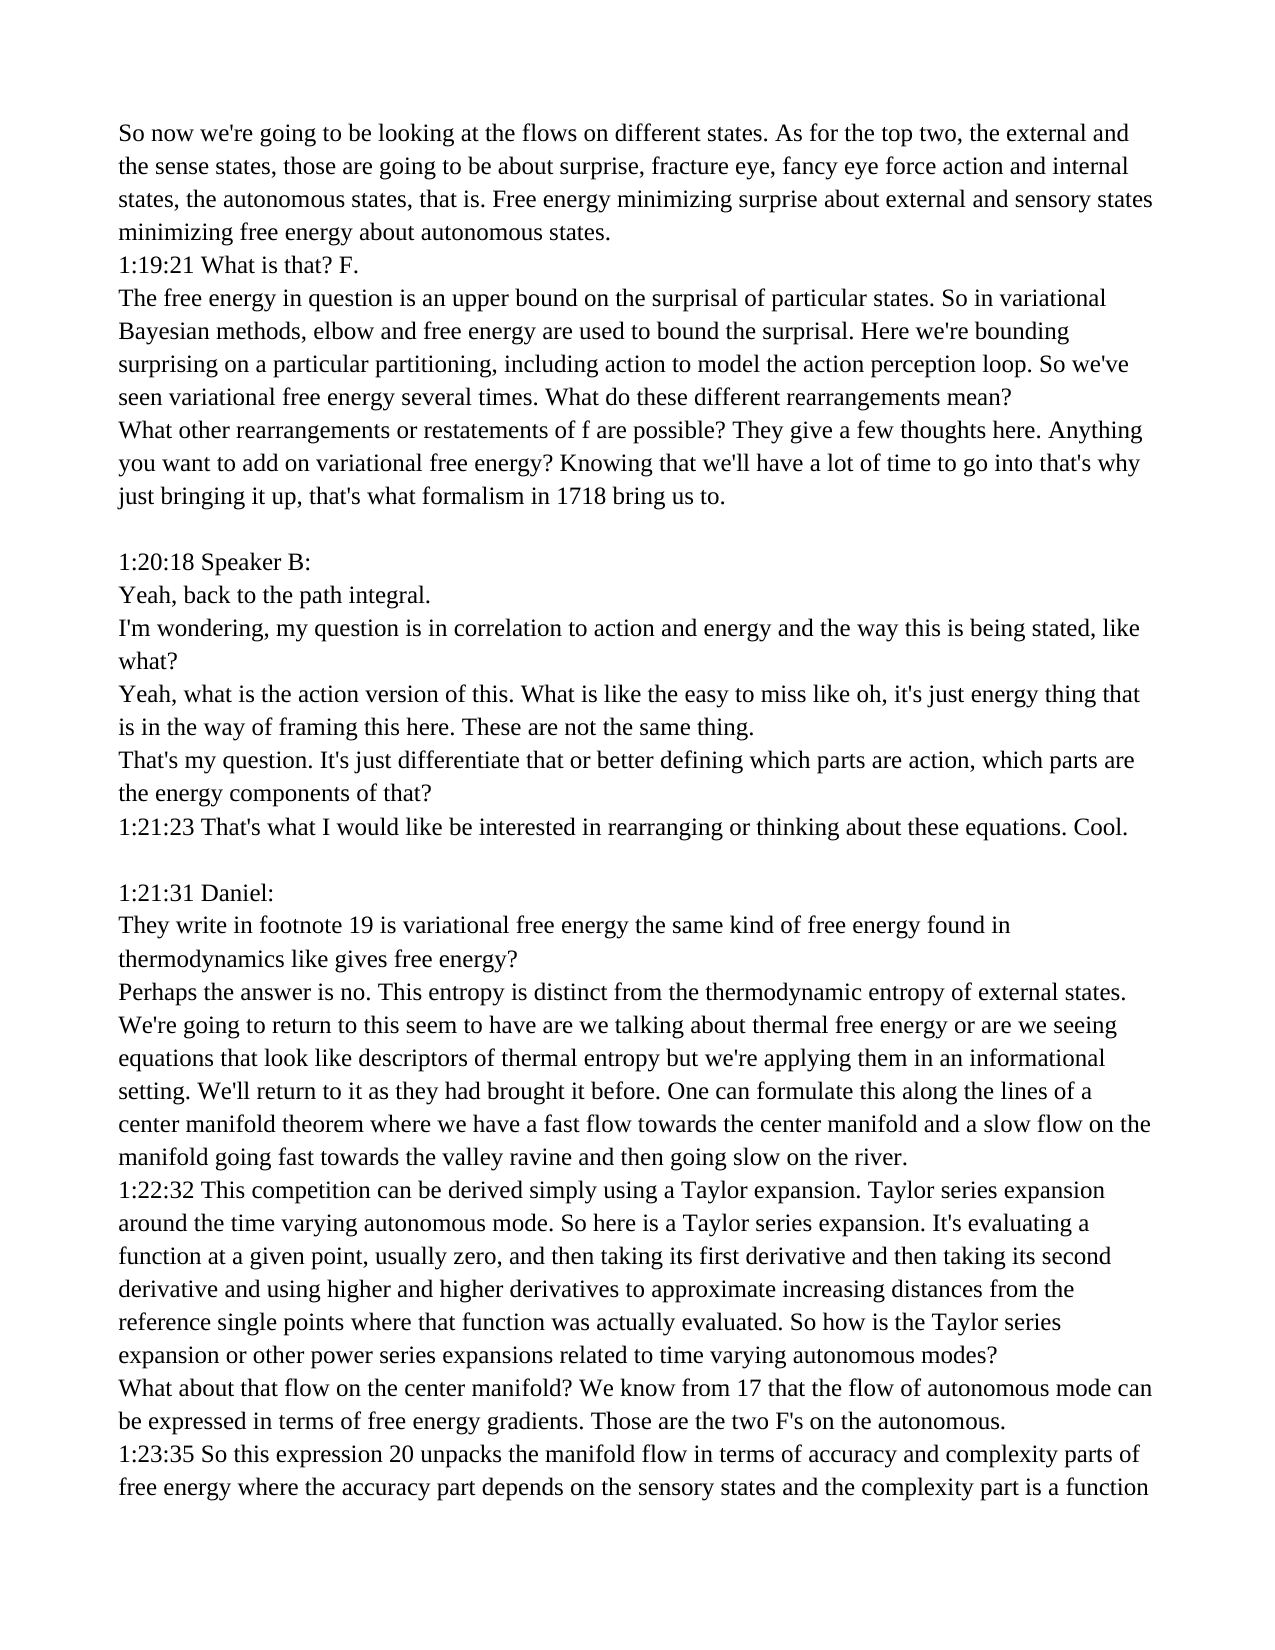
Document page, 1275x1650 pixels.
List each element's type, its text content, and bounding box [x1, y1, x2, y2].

text Yeah, what is the action version of this. What is like the easy to miss like oh, it's just energy thing that is in the way of framing this here. These are not the same thing. [118, 679, 1157, 741]
text They write in footnote 19 is variational free energy the same kind of free energy found in thermodynamics like gives free energy? [118, 911, 1157, 972]
text The free energy in question is an upper bound on the surprisal of particular states. So in variational Bayesian methods, elbow and free energy are used to bound the surprisal. Here we're bounding surprising on a particular partitioning, including action to model the action perception loop. So we've seen variational free energy several times. What do these different rearrangements mean? [118, 283, 1157, 411]
text What about that flow on the center manifold? We know from 17 that the flow of autonomous mode can be expressed in terms of free energy gradients. Those are the two F's on the autonomous. [118, 1373, 1157, 1435]
text 1:21:23 That's what I would like be interested in rearranging or thinking about these equations. Cool. [118, 812, 1157, 840]
text Perhaps the answer is no. This entropy is distinct from the thermodynamic entropy of external states. We're going to return to this seem to have are we talking about thermal free energy or are we seeing equations that look like descriptors of thermal entropy but we're applying them in an informational setting. We'll return to it as they had brought it before. One can formulate this along the lines of a center manifold theorem where we have a fast flow towards the center manifold and a slow flow on the manifold going fast towards the valley ravine and then going slow on the river. [118, 977, 1157, 1171]
text 1:19:21 What is that? F. [118, 250, 1157, 279]
text So now we're going to be looking at the flows on different states. As for the top two, the external and the sense states, those are going to be about surprise, fracture eye, fancy eye force action and internal states, the autonomous states, that is. Free energy minimizing surprise about external and sensory states minimizing free energy about autonomous states. [118, 118, 1157, 246]
text 1:23:35 So this expression 20 unpacks the manifold flow in terms of accuracy and complexity parts of free energy where the accuracy part depends on the sensory states and the complexity part is a function [118, 1439, 1157, 1501]
text 1:22:32 This competition can be derived simply using a Taylor expansion. Taylor series expansion around the time varying autonomous mode. So here is a Taylor series expansion. It's evaluating a function at a given point, usually zero, and then taking its first derivative and then taking its second derivative and using higher and higher derivatives to approximate increasing distances from the reference single points where that function was actually evaluated. So how is the Taylor series expansion or other power series expansions related to time varying autonomous modes? [118, 1175, 1157, 1369]
text What other rearrangements or restatements of f are possible? They give a few thoughts here. Anything you want to add on variational free energy? Knowing that we'll have a lot of time to go into that's why just bringing it up, that's what formalism in 1718 bring us to. [118, 415, 1157, 510]
text I'm wondering, my question is in correlation to action and energy and the way this is being stated, like what? [118, 613, 1157, 675]
text 1:21:31 Daniel: [118, 878, 1157, 906]
text That's my question. It's just differentiate that or better defining which parts are action, which parts are the energy components of that? [118, 746, 1157, 807]
text Yeah, back to the path integral. [118, 580, 1157, 609]
text 1:20:18 Speaker B: [118, 547, 1157, 576]
